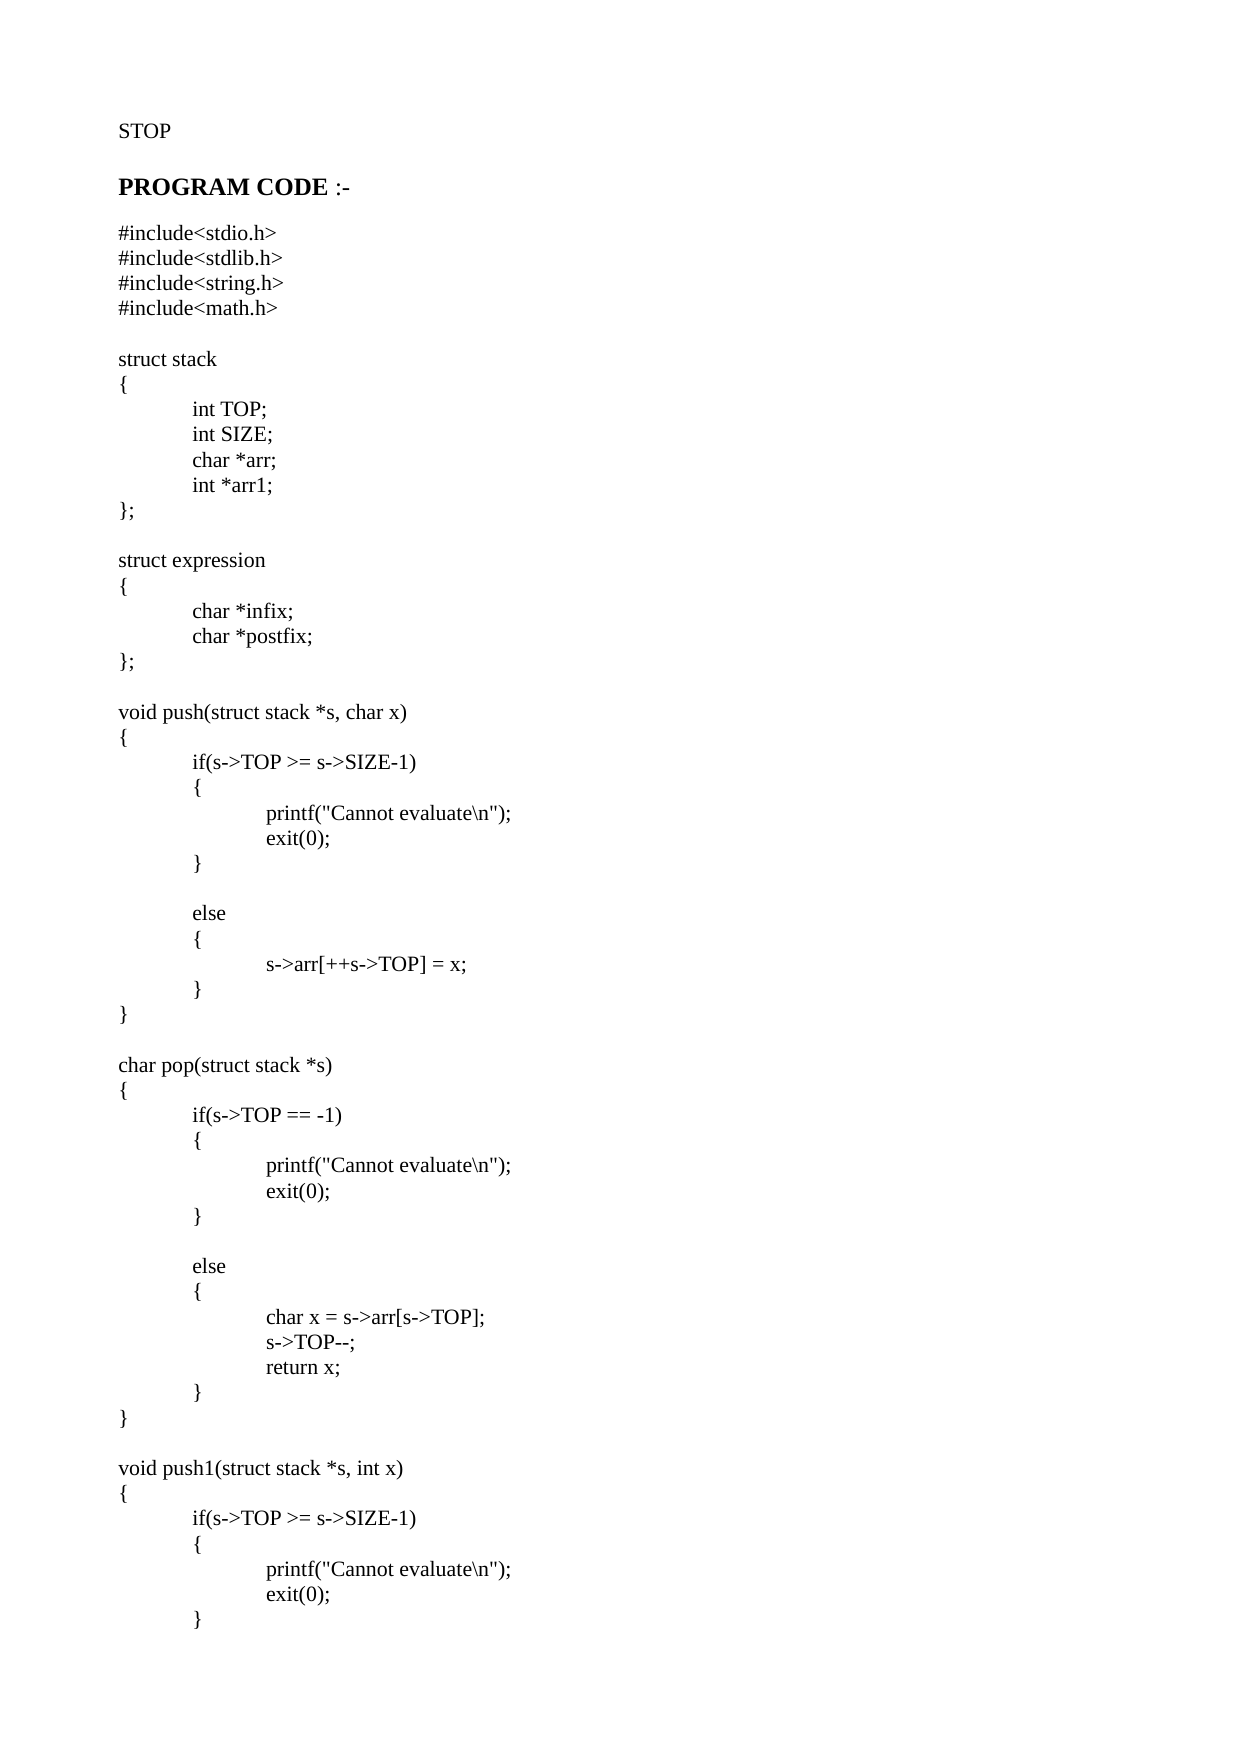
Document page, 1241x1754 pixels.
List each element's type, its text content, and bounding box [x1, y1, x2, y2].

text char *arr; [118, 447, 1122, 472]
text } [118, 850, 1122, 875]
text else [118, 900, 1122, 926]
text { [118, 774, 1122, 799]
text if(s->TOP >= s->SIZE-1) [118, 749, 1122, 774]
text printf("Cannot evaluate\n"); [118, 1152, 1122, 1178]
text exit(0); [118, 1581, 1122, 1606]
text s->TOP--; [118, 1329, 1122, 1354]
text s->arr[++s->TOP] = x; [118, 951, 1122, 976]
text printf("Cannot evaluate\n"); [118, 799, 1122, 825]
text { [118, 926, 1122, 951]
text int SIZE; [118, 421, 1122, 447]
text printf("Cannot evaluate\n"); [118, 1556, 1122, 1581]
text PROGRAM CODE :- [118, 172, 1122, 201]
text #include<stdio.h> [118, 220, 1122, 245]
text return x; [118, 1354, 1122, 1379]
text if(s->TOP == -1) [118, 1102, 1122, 1127]
text void push1(struct stack *s, int x) [118, 1455, 1122, 1480]
text #include<string.h> [118, 270, 1122, 295]
text #include<math.h> [118, 295, 1122, 321]
text exit(0); [118, 825, 1122, 850]
text char x = s->arr[s->TOP]; [118, 1304, 1122, 1329]
text { [118, 1127, 1122, 1152]
text struct expression [118, 547, 1122, 573]
text { [118, 1480, 1122, 1505]
text } [118, 1404, 1122, 1430]
text char pop(struct stack *s) [118, 1052, 1122, 1077]
text STOP [118, 118, 1122, 143]
text { [118, 573, 1122, 598]
text int *arr1; [118, 472, 1122, 497]
text struct stack [118, 346, 1122, 371]
text char *infix; [118, 598, 1122, 623]
text } [118, 1379, 1122, 1404]
text } [118, 1606, 1122, 1631]
text void push(struct stack *s, char x) [118, 699, 1122, 724]
text if(s->TOP >= s->SIZE-1) [118, 1505, 1122, 1531]
text } [118, 1001, 1122, 1026]
text { [118, 1077, 1122, 1102]
text { [118, 371, 1122, 396]
text }; [118, 648, 1122, 673]
text { [118, 1278, 1122, 1304]
text }; [118, 497, 1122, 522]
text } [118, 976, 1122, 1001]
text } [118, 1203, 1122, 1228]
text int TOP; [118, 396, 1122, 421]
text { [118, 1531, 1122, 1556]
text exit(0); [118, 1178, 1122, 1203]
text else [118, 1253, 1122, 1278]
text char *postfix; [118, 623, 1122, 648]
text { [118, 724, 1122, 749]
text #include<stdlib.h> [118, 245, 1122, 270]
